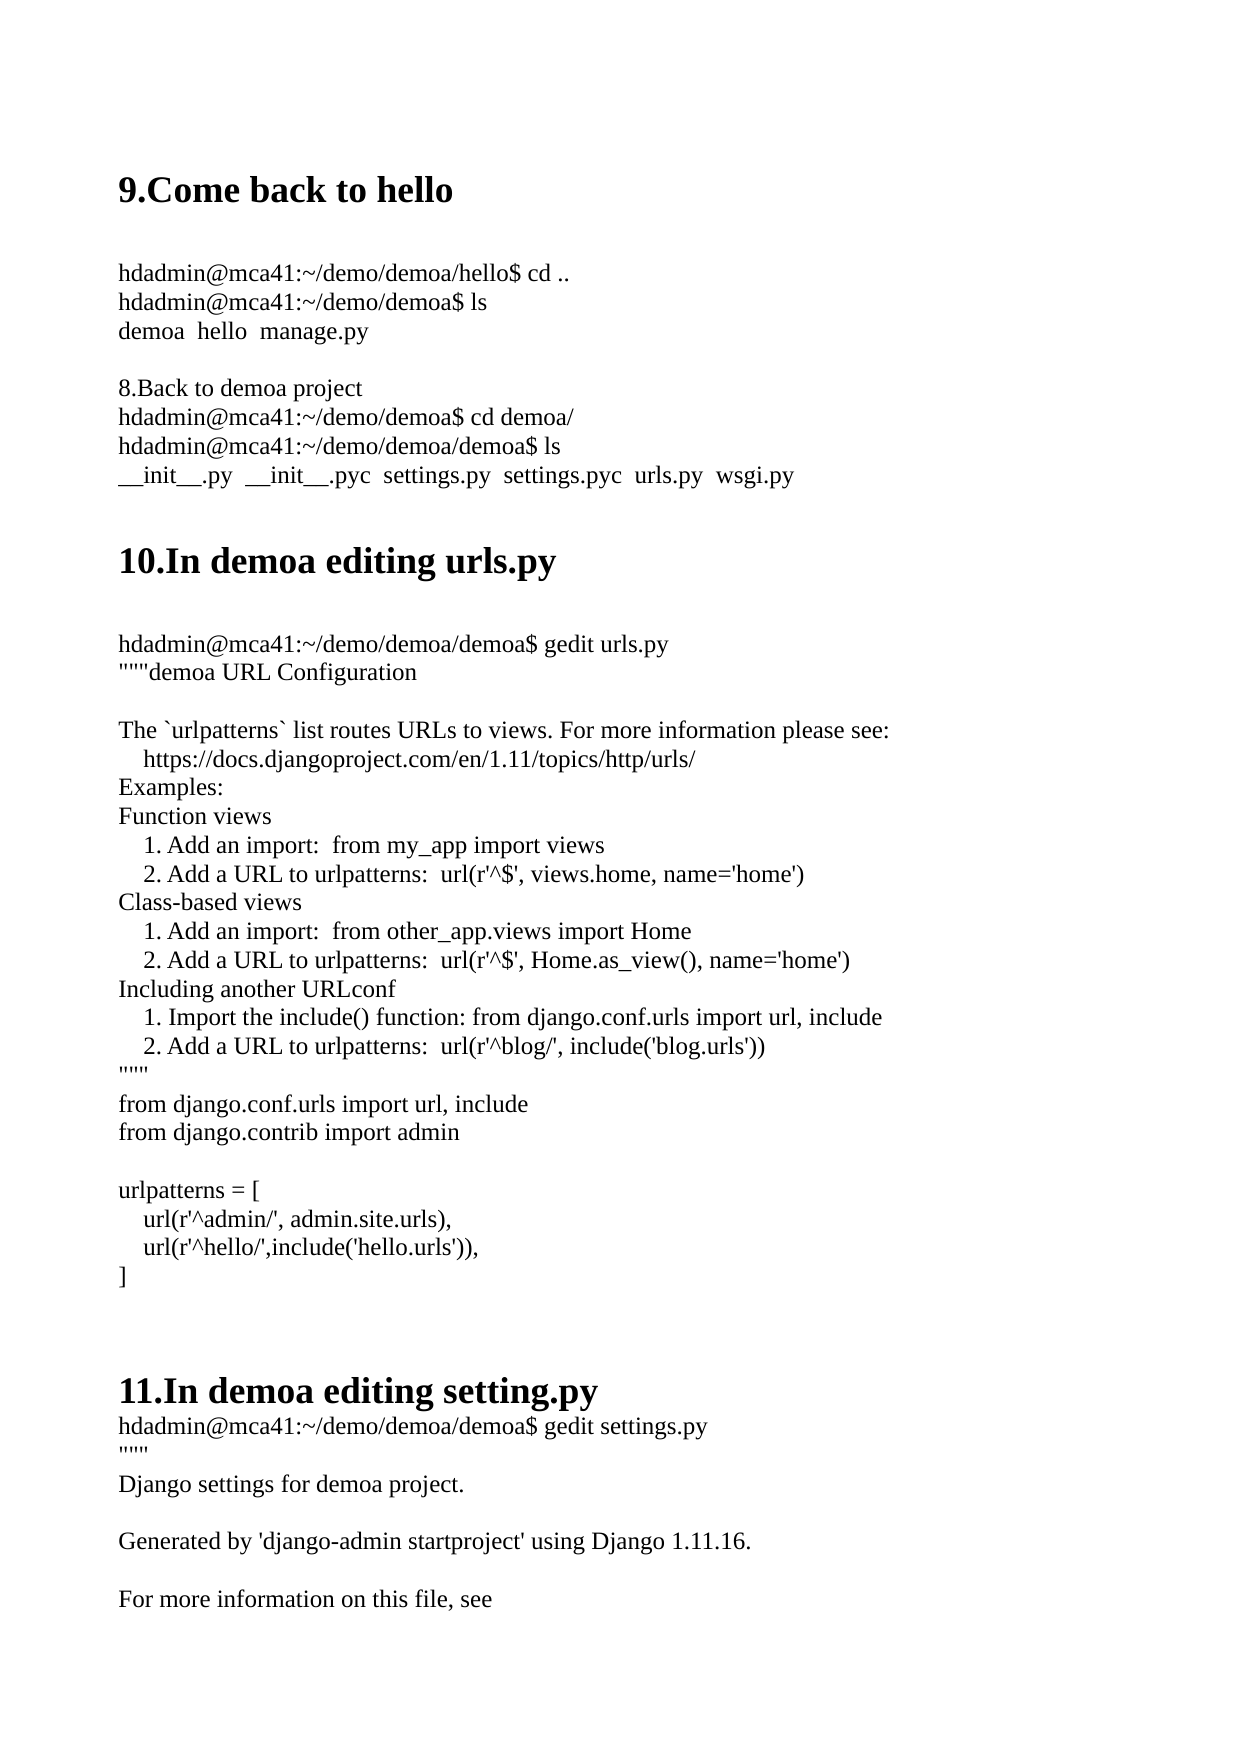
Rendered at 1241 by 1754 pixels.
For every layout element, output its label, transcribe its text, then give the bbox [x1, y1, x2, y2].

text """demoa URL Configuration [118, 657, 1122, 686]
text 1. Import the include() function: from django.conf.urls import url, include [118, 1002, 1122, 1031]
text Examples: [118, 772, 1122, 801]
text Generated by 'django-admin startproject' using Django 1.11.16. [118, 1526, 1122, 1555]
text """ [118, 1060, 1122, 1089]
text Including another URLconf [118, 974, 1122, 1002]
subtitle 11.In demoa editing setting.py [118, 1368, 1122, 1411]
text hdadmin@mca41:~/demo/demoa/demoa$ gedit urls.py [118, 629, 1122, 657]
text https://docs.djangoproject.com/en/1.11/topics/http/urls/ [118, 744, 1122, 772]
text The `urlpatterns` list routes URLs to views. For more information please see: [118, 715, 1122, 744]
text ] [118, 1261, 1122, 1290]
text url(r'^admin/', admin.site.urls), [118, 1204, 1122, 1232]
text 2. Add a URL to urlpatterns: url(r'^$', Home.as_view(), name='home') [118, 945, 1122, 974]
text Django settings for demoa project. [118, 1469, 1122, 1498]
text Function views [118, 801, 1122, 830]
text 2. Add a URL to urlpatterns: url(r'^blog/', include('blog.urls')) [118, 1031, 1122, 1060]
text from django.contrib import admin [118, 1117, 1122, 1146]
text hdadmin@mca41:~/demo/demoa/hello$ cd .. [118, 258, 1122, 287]
text hdadmin@mca41:~/demo/demoa/demoa$ ls [118, 431, 1122, 460]
text """ [118, 1440, 1122, 1469]
text __init__.py __init__.pyc settings.py settings.pyc urls.py wsgi.py [118, 460, 1122, 488]
text 8.Back to demoa project [118, 373, 1122, 402]
text urlpatterns = [ [118, 1175, 1122, 1204]
subtitle 9.Come back to hello [118, 168, 1122, 211]
text hdadmin@mca41:~/demo/demoa$ ls [118, 287, 1122, 316]
text hdadmin@mca41:~/demo/demoa/demoa$ gedit settings.py [118, 1411, 1122, 1440]
text 1. Add an import: from my_app import views [118, 830, 1122, 859]
text hdadmin@mca41:~/demo/demoa$ cd demoa/ [118, 402, 1122, 431]
text url(r'^hello/',include('hello.urls')), [118, 1232, 1122, 1261]
text 2. Add a URL to urlpatterns: url(r'^$', views.home, name='home') [118, 859, 1122, 887]
text Class-based views [118, 887, 1122, 916]
text demoa hello manage.py [118, 316, 1122, 345]
text 1. Add an import: from other_app.views import Home [118, 916, 1122, 945]
text from django.conf.urls import url, include [118, 1089, 1122, 1117]
text For more information on this file, see [118, 1584, 1122, 1613]
subtitle 10.In demoa editing urls.py [118, 538, 1122, 581]
